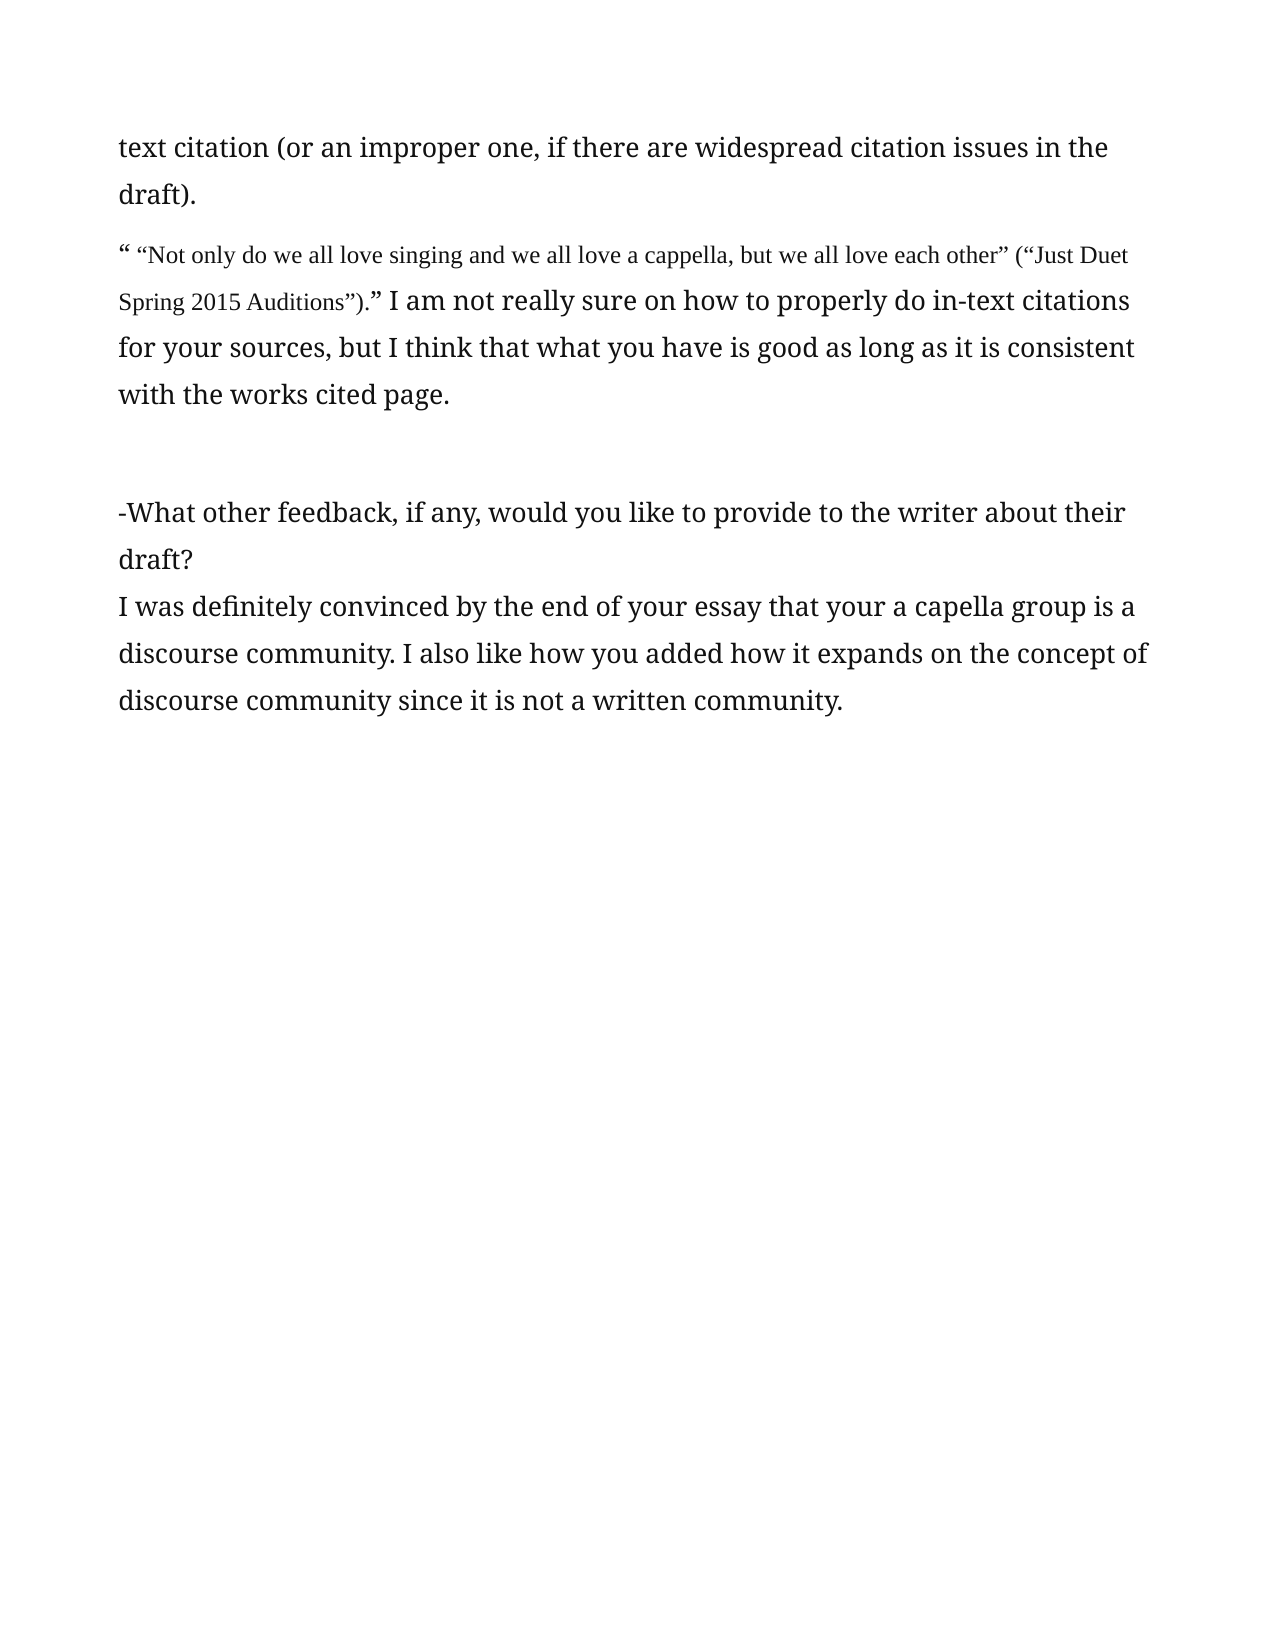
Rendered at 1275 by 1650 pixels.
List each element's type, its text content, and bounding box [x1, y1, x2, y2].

text -What other feedback, if any, would you like to provide to the writer about their draft? [118, 484, 1157, 577]
text “ “Not only do we all love singing and we all love a cappella, but we all love each other” (“Just Duet Spring 2015 Auditions”).” I am not really sure on how to properly do in-text citations for your sources, but I think that what you have is good as long as it is consistent with the works cited page. [118, 224, 1157, 412]
text I was definitely convinced by the end of your essay that your a capella group is a discourse community. I also like how you added how it expands on the concept of discourse community since it is not a written community. [118, 577, 1157, 718]
text text citation (or an improper one, if there are widespread citation issues in the draft). [118, 118, 1157, 212]
